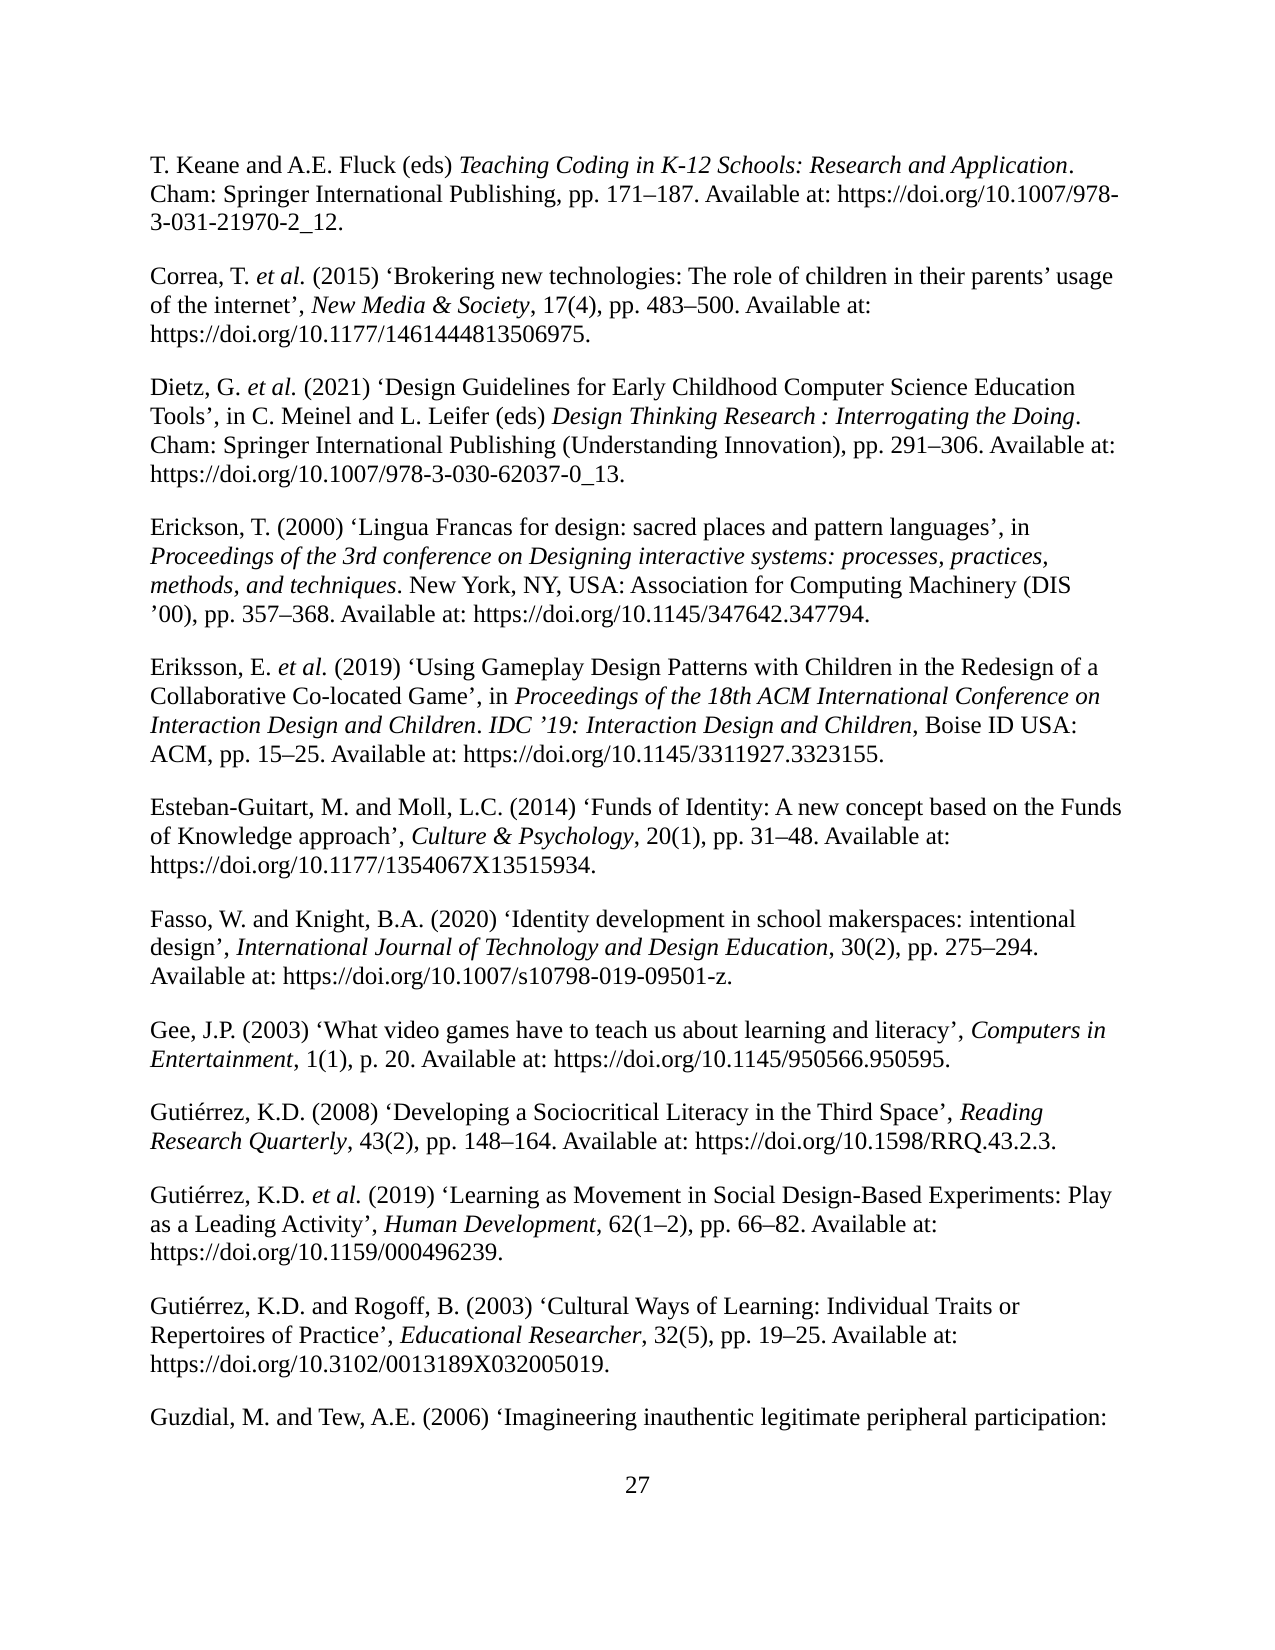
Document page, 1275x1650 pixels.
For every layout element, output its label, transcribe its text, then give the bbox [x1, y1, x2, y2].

text Dietz, G. et al. (2021) ‘Design Guidelines for Early Childhood Computer Science Education Tools’, in C. Meinel and L. Leifer (eds) Design Thinking Research : Interrogating the Doing. Cham: Springer International Publishing (Understanding Innovation), pp. 291–306. Available at: https://doi.org/10.1007/978-3-030-62037-0_13. [150, 372, 1125, 487]
text Fasso, W. and Knight, B.A. (2020) ‘Identity development in school makerspaces: intentional design’, International Journal of Technology and Design Education, 30(2), pp. 275–294. Available at: https://doi.org/10.1007/s10798-019-09501-z. [150, 904, 1125, 990]
text Gee, J.P. (2003) ‘What video games have to teach us about learning and literacy’, Computers in Entertainment, 1(1), p. 20. Available at: https://doi.org/10.1145/950566.950595. [150, 1015, 1125, 1072]
text Gutiérrez, K.D. (2008) ‘Developing a Sociocritical Literacy in the Third Space’, Reading Research Quarterly, 43(2), pp. 148–164. Available at: https://doi.org/10.1598/RRQ.43.2.3. [150, 1097, 1125, 1155]
text T. Keane and A.E. Fluck (eds) Teaching Coding in K-12 Schools: Research and Application. Cham: Springer International Publishing, pp. 171–187. Available at: https://doi.org/10.1007/978-3-031-21970-2_12. [150, 150, 1125, 236]
text Correa, T. et al. (2015) ‘Brokering new technologies: The role of children in their parents’ usage of the internet’, New Media & Society, 17(4), pp. 483–500. Available at: https://doi.org/10.1177/1461444813506975. [150, 261, 1125, 347]
text Gutiérrez, K.D. et al. (2019) ‘Learning as Movement in Social Design-Based Experiments: Play as a Leading Activity’, Human Development, 62(1–2), pp. 66–82. Available at: https://doi.org/10.1159/000496239. [150, 1180, 1125, 1266]
text Esteban-Guitart, M. and Moll, L.C. (2014) ‘Funds of Identity: A new concept based on the Funds of Knowledge approach’, Culture & Psychology, 20(1), pp. 31–48. Available at: https://doi.org/10.1177/1354067X13515934. [150, 792, 1125, 879]
text Erickson, T. (2000) ‘Lingua Francas for design: sacred places and pattern languages’, in Proceedings of the 3rd conference on Designing interactive systems: processes, practices, methods, and techniques. New York, NY, USA: Association for Computing Machinery (DIS ’00), pp. 357–368. Available at: https://doi.org/10.1145/347642.347794. [150, 512, 1125, 627]
text Gutiérrez, K.D. and Rogoff, B. (2003) ‘Cultural Ways of Learning: Individual Traits or Repertoires of Practice’, Educational Researcher, 32(5), pp. 19–25. Available at: https://doi.org/10.3102/0013189X032005019. [150, 1291, 1125, 1377]
text Eriksson, E. et al. (2019) ‘Using Gameplay Design Patterns with Children in the Redesign of a Collaborative Co-located Game’, in Proceedings of the 18th ACM International Conference on Interaction Design and Children. IDC ’19: Interaction Design and Children, Boise ID USA: ACM, pp. 15–25. Available at: https://doi.org/10.1145/3311927.3323155. [150, 652, 1125, 767]
text Guzdial, M. and Tew, A.E. (2006) ‘Imagineering inauthentic legitimate peripheral participation: [150, 1402, 1125, 1431]
